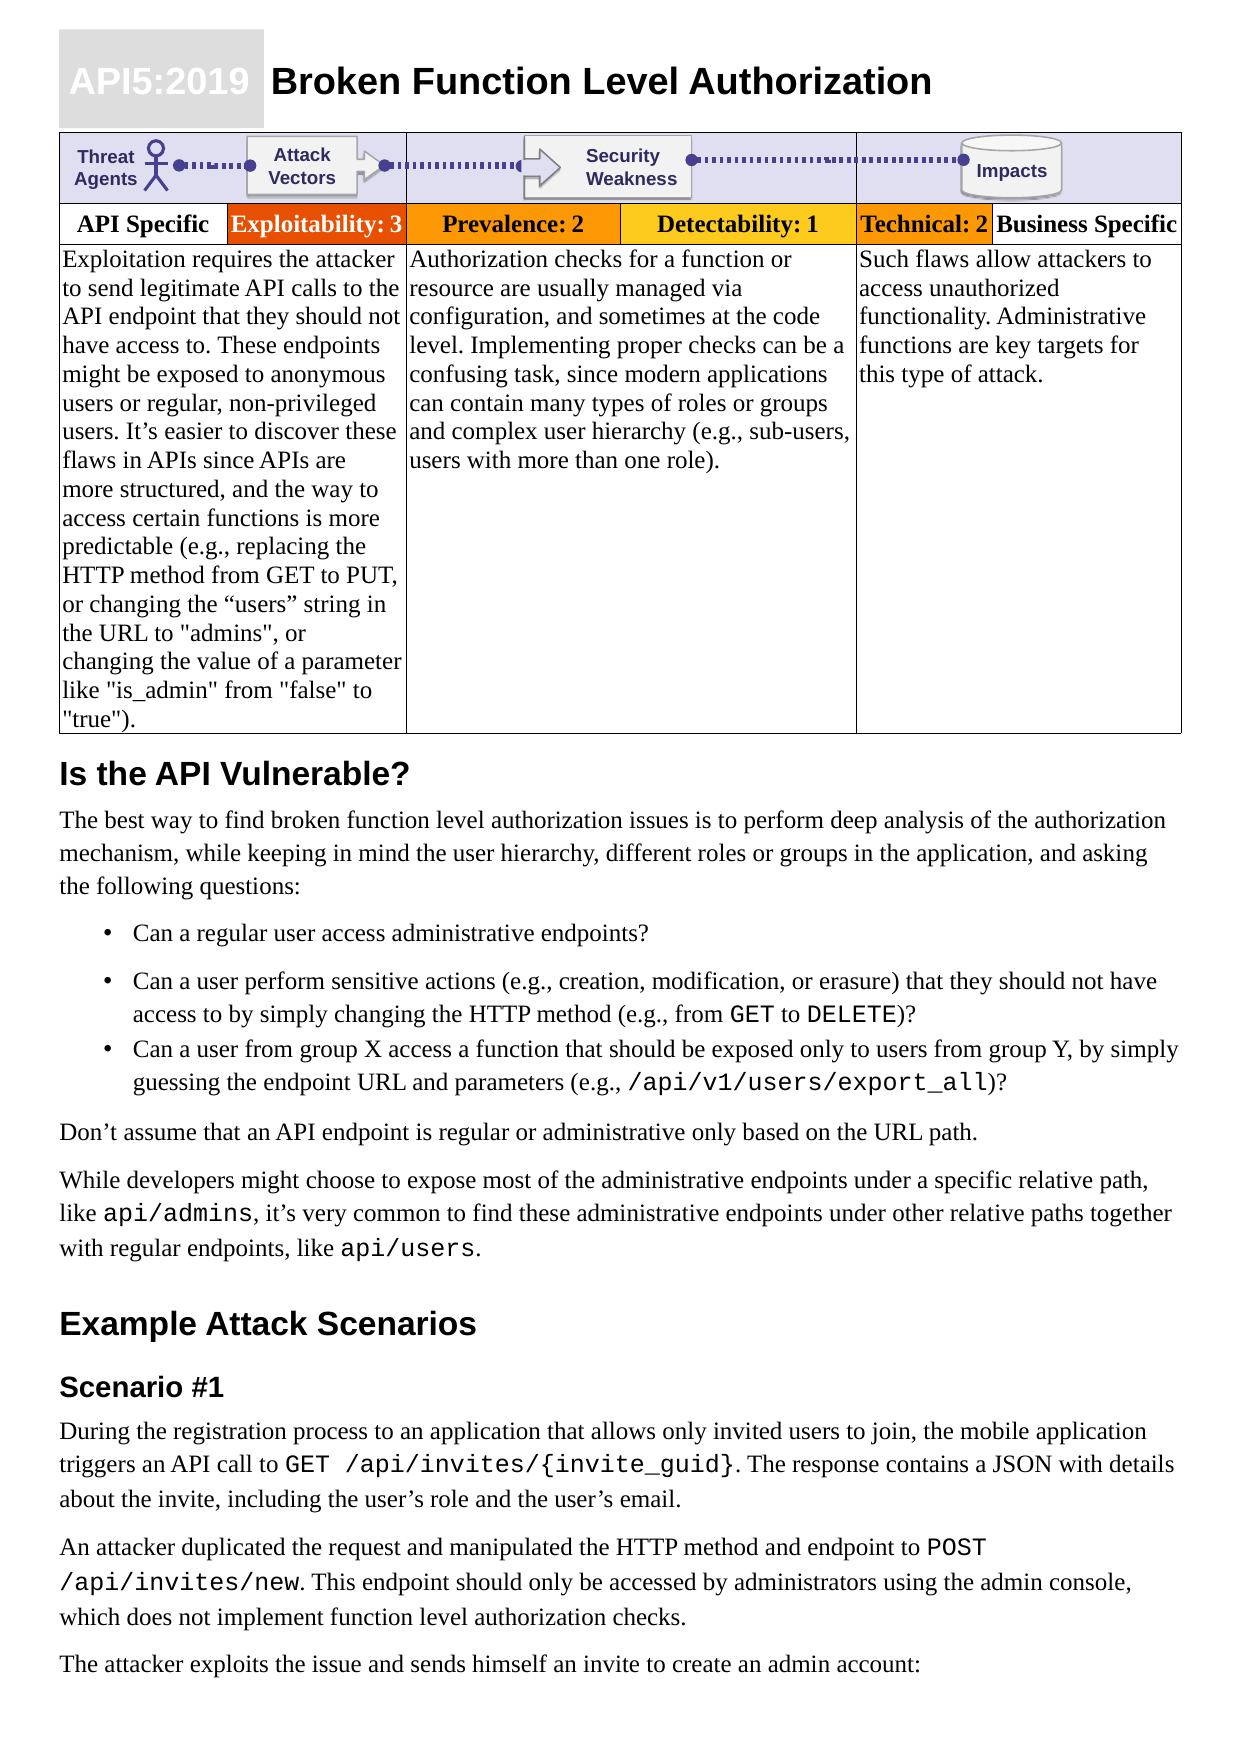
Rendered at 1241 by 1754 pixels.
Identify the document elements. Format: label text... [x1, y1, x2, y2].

subtitle Scenario #1 [59, 1370, 1181, 1403]
table_cell Exploitation requires the attacker to send legitimate API calls to the API endpoint that they should not have access to. These endpoints might be exposed to anonymous users or regular, non-privileged users. It’s easier to discover these flaws in APIs since APIs are more structured, and the way to access certain functions is more predictable (e.g., replacing the HTTP method from GET to PUT, or changing the “users” string in the URL to "admins", or changing the value of a parameter like "is_admin" from "false" to "true"). [60, 245, 406, 733]
subtitle Example Attack Scenarios [59, 1304, 1181, 1343]
text The attacker exploits the issue and sends himself an invite to create an admin account: [59, 1649, 1181, 1678]
table_cell Such flaws allow attackers to access unauthorized functionality. Administrative functions are key targets for this type of attack. [857, 245, 1181, 733]
table_header [407, 133, 620, 203]
table_cell Prevalence: 2 [407, 204, 620, 244]
subtitle Is the API Vulnerable? [59, 754, 1181, 792]
table_header [60, 133, 227, 203]
table_header [992, 133, 1181, 203]
table_header [227, 133, 406, 203]
list Can a regular user access administrative endpoints? [103, 918, 1181, 947]
table_cell Authorization checks for a function or resource are usually managed via configuration, and sometimes at the code level. Implementing proper checks can be a confusing task, since modern applications can contain many types of roles or groups and complex user hierarchy (e.g., sub-users, users with more than one role). [407, 245, 856, 733]
text The best way to find broken function level authorization issues is to perform deep analysis of the authorization mechanism, while keeping in mind the user hierarchy, different roles or groups in the application, and asking the following questions: [59, 805, 1181, 899]
table_header [620, 133, 856, 203]
table_cell Technical: 2 [857, 204, 992, 244]
text Don’t assume that an API endpoint is regular or administrative only based on the URL path. [59, 1117, 1181, 1146]
table_cell Exploitability: 3 [228, 204, 406, 244]
table_cell Business Specific [993, 204, 1181, 244]
table_cell API Specific [60, 204, 227, 244]
list Can a user from group X access a function that should be exposed only to users from group Y, by simply guessing the endpoint URL and parameters (e.g., /api/v1/users/export_all)? [103, 1034, 1181, 1098]
text An attacker duplicated the request and manipulated the HTTP method and endpoint to POST /api/invites/new. This endpoint should only be accessed by administrators using the admin console, which does not implement function level authorization checks. [59, 1532, 1181, 1631]
table_header [857, 133, 992, 203]
text During the registration process to an application that allows only invited users to join, the mobile application triggers an API call to GET /api/invites/{invite_guid}. The response contains a JSON with details about the invite, including the user’s role and the user’s email. [59, 1416, 1181, 1513]
text While developers might choose to expose most of the administrative endpoints under a specific relative path, like api/admins, it’s very common to find these administrative endpoints under other relative paths together with regular endpoints, like api/users. [59, 1165, 1181, 1264]
list Can a user perform sensitive actions (e.g., creation, modification, or erasure) that they should not have access to by simply changing the HTTP method (e.g., from GET to DELETE)? [103, 966, 1181, 1030]
table_cell Detectability: 1 [621, 204, 856, 244]
